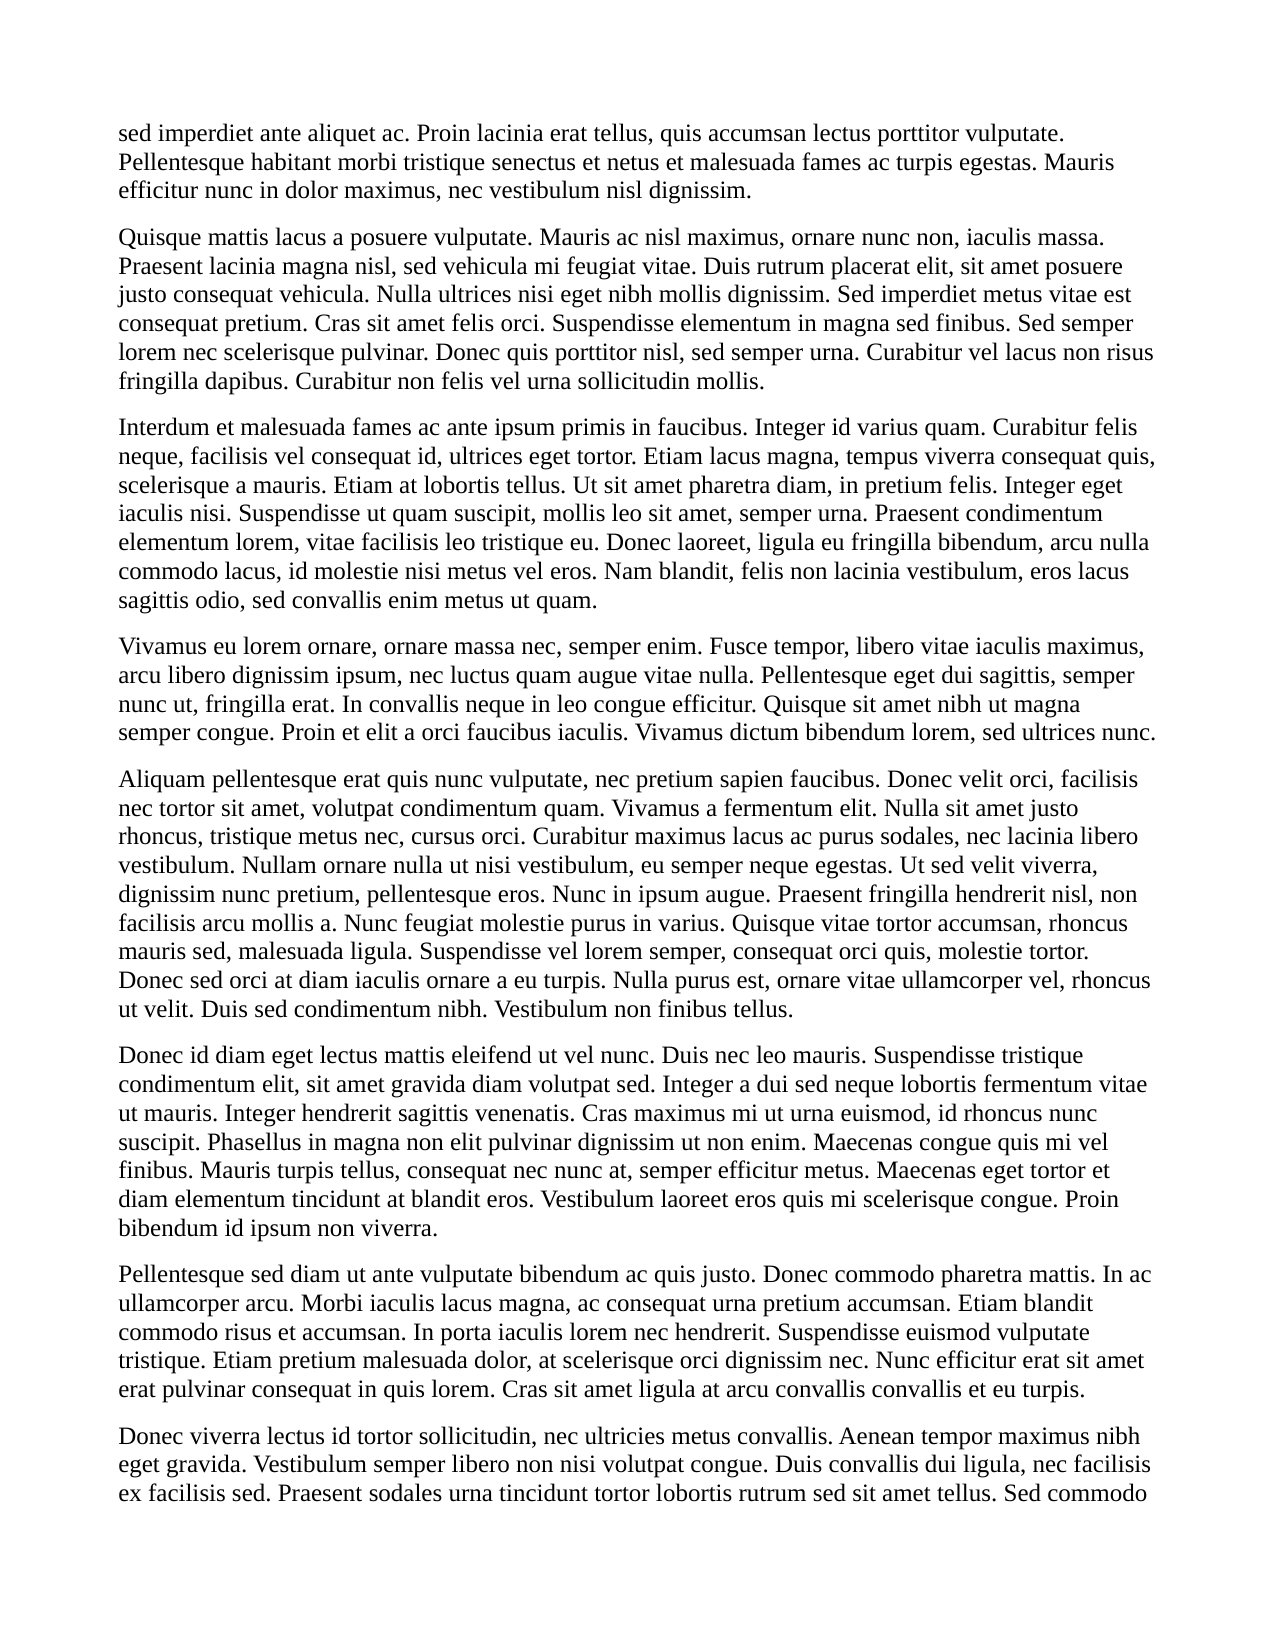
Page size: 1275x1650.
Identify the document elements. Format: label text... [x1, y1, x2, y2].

text sed imperdiet ante aliquet ac. Proin lacinia erat tellus, quis accumsan lectus porttitor vulputate. Pellentesque habitant morbi tristique senectus et netus et malesuada fames ac turpis egestas. Mauris efficitur nunc in dolor maximus, nec vestibulum nisl dignissim. [118, 118, 1157, 204]
text Aliquam pellentesque erat quis nunc vulputate, nec pretium sapien faucibus. Donec velit orci, facilisis nec tortor sit amet, volutpat condimentum quam. Vivamus a fermentum elit. Nulla sit amet justo rhoncus, tristique metus nec, cursus orci. Curabitur maximus lacus ac purus sodales, nec lacinia libero vestibulum. Nullam ornare nulla ut nisi vestibulum, eu semper neque egestas. Ut sed velit viverra, dignissim nunc pretium, pellentesque eros. Nunc in ipsum augue. Praesent fringilla hendrerit nisl, non facilisis arcu mollis a. Nunc feugiat molestie purus in varius. Quisque vitae tortor accumsan, rhoncus mauris sed, malesuada ligula. Suspendisse vel lorem semper, consequat orci quis, molestie tortor. Donec sed orci at diam iaculis ornare a eu turpis. Nulla purus est, ornare vitae ullamcorper vel, rhoncus ut velit. Duis sed condimentum nibh. Vestibulum non finibus tellus. [118, 764, 1157, 1023]
text Quisque mattis lacus a posuere vulputate. Mauris ac nisl maximus, ornare nunc non, iaculis massa. Praesent lacinia magna nisl, sed vehicula mi feugiat vitae. Duis rutrum placerat elit, sit amet posuere justo consequat vehicula. Nulla ultrices nisi eget nibh mollis dignissim. Sed imperdiet metus vitae est consequat pretium. Cras sit amet felis orci. Suspendisse elementum in magna sed finibus. Sed semper lorem nec scelerisque pulvinar. Donec quis porttitor nisl, sed semper urna. Curabitur vel lacus non risus fringilla dapibus. Curabitur non felis vel urna sollicitudin mollis. [118, 222, 1157, 394]
text Interdum et malesuada fames ac ante ipsum primis in faucibus. Integer id varius quam. Curabitur felis neque, facilisis vel consequat id, ultrices eget tortor. Etiam lacus magna, tempus viverra consequat quis, scelerisque a mauris. Etiam at lobortis tellus. Ut sit amet pharetra diam, in pretium felis. Integer eget iaculis nisi. Suspendisse ut quam suscipit, mollis leo sit amet, semper urna. Praesent condimentum elementum lorem, vitae facilisis leo tristique eu. Donec laoreet, ligula eu fringilla bibendum, arcu nulla commodo lacus, id molestie nisi metus vel eros. Nam blandit, felis non lacinia vestibulum, eros lacus sagittis odio, sed convallis enim metus ut quam. [118, 412, 1157, 613]
text Pellentesque sed diam ut ante vulputate bibendum ac quis justo. Donec commodo pharetra mattis. In ac ullamcorper arcu. Morbi iaculis lacus magna, ac consequat urna pretium accumsan. Etiam blandit commodo risus et accumsan. In porta iaculis lorem nec hendrerit. Suspendisse euismod vulputate tristique. Etiam pretium malesuada dolor, at scelerisque orci dignissim nec. Nunc efficitur erat sit amet erat pulvinar consequat in quis lorem. Cras sit amet ligula at arcu convallis convallis et eu turpis. [118, 1259, 1157, 1403]
text Donec id diam eget lectus mattis eleifend ut vel nunc. Duis nec leo mauris. Suspendisse tristique condimentum elit, sit amet gravida diam volutpat sed. Integer a dui sed neque lobortis fermentum vitae ut mauris. Integer hendrerit sagittis venenatis. Cras maximus mi ut urna euismod, id rhoncus nunc suscipit. Phasellus in magna non elit pulvinar dignissim ut non enim. Maecenas congue quis mi vel finibus. Mauris turpis tellus, consequat nec nunc at, semper efficitur metus. Maecenas eget tortor et diam elementum tincidunt at blandit eros. Vestibulum laoreet eros quis mi scelerisque congue. Proin bibendum id ipsum non viverra. [118, 1040, 1157, 1242]
text Vivamus eu lorem ornare, ornare massa nec, semper enim. Fusce tempor, libero vitae iaculis maximus, arcu libero dignissim ipsum, nec luctus quam augue vitae nulla. Pellentesque eget dui sagittis, semper nunc ut, fringilla erat. In convallis neque in leo congue efficitur. Quisque sit amet nibh ut magna semper congue. Proin et elit a orci faucibus iaculis. Vivamus dictum bibendum lorem, sed ultrices nunc. [118, 631, 1157, 746]
text Donec viverra lectus id tortor sollicitudin, nec ultricies metus convallis. Aenean tempor maximus nibh eget gravida. Vestibulum semper libero non nisi volutpat congue. Duis convallis dui ligula, nec facilisis ex facilisis sed. Praesent sodales urna tincidunt tortor lobortis rutrum sed sit amet tellus. Sed commodo [118, 1421, 1157, 1507]
